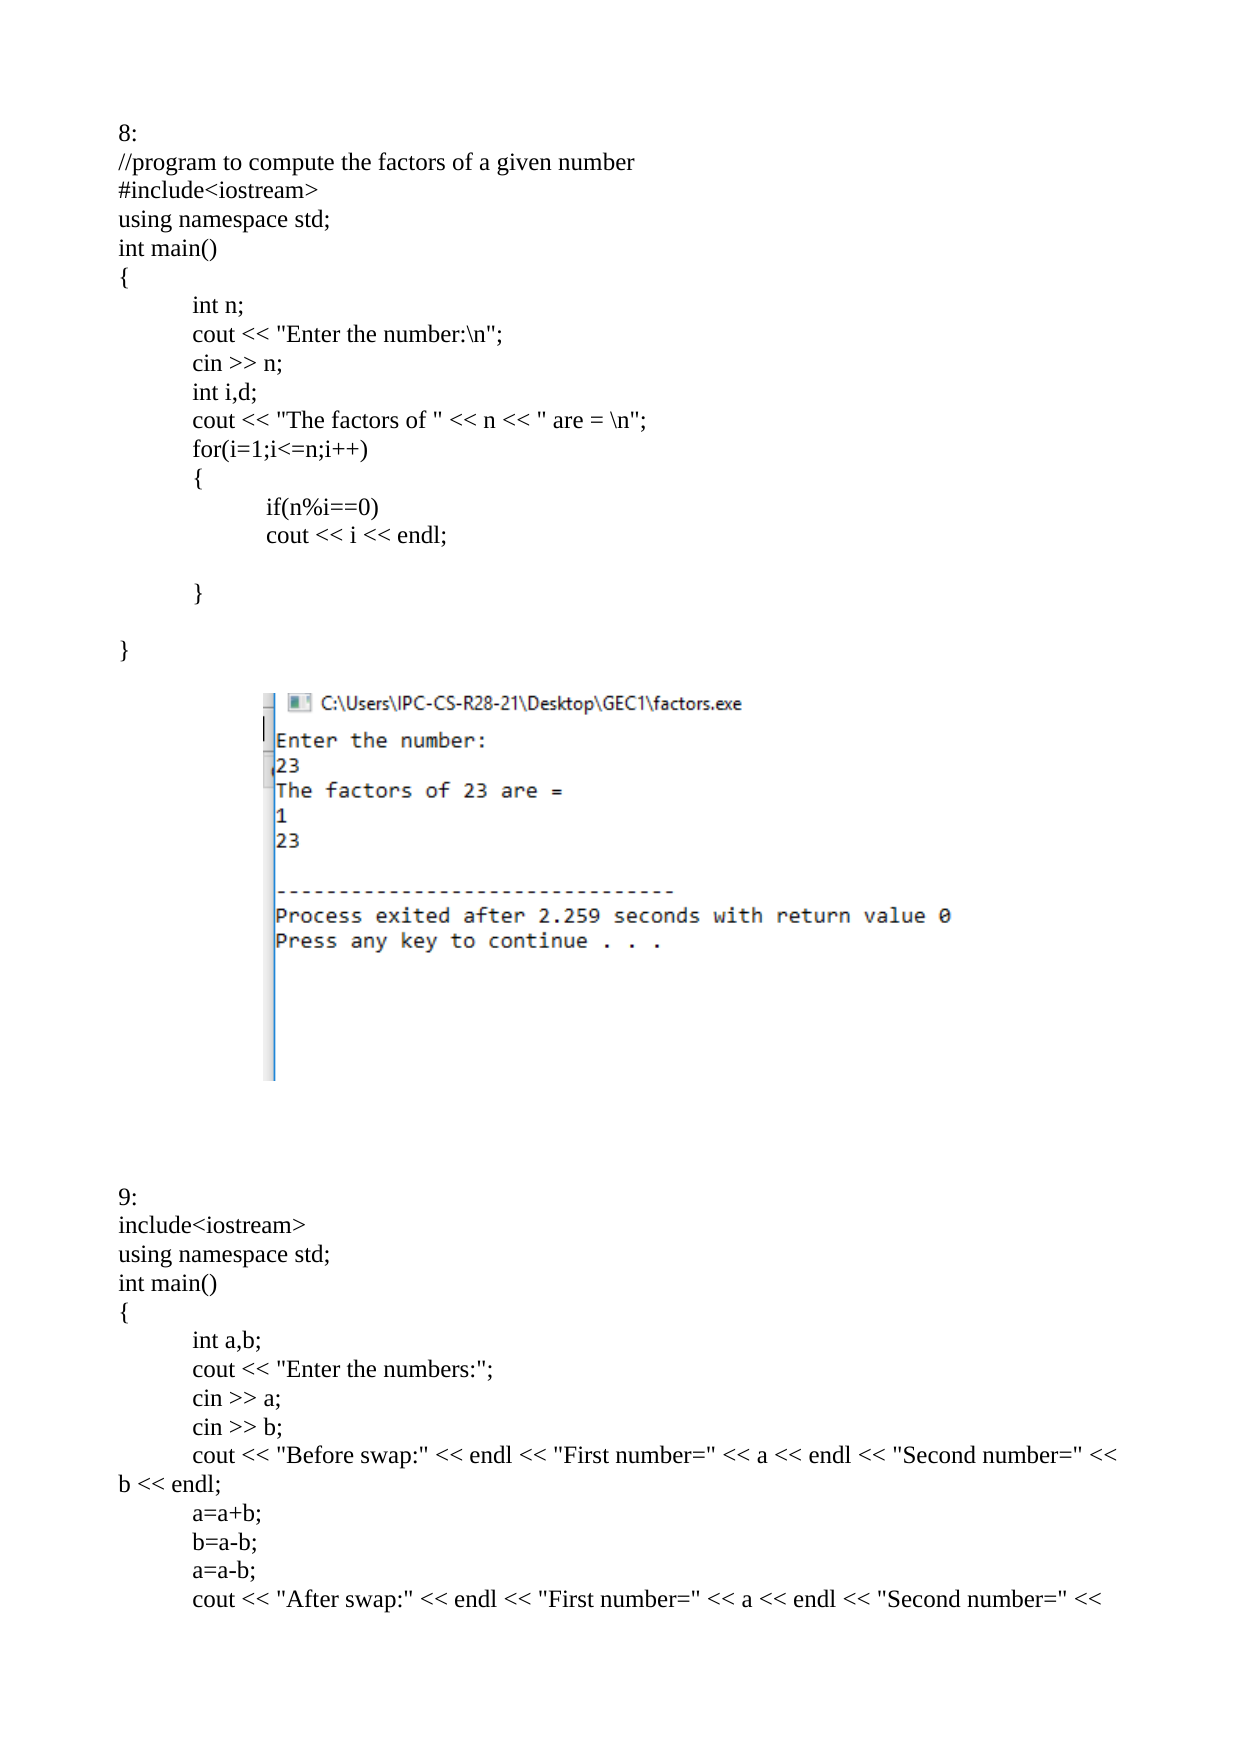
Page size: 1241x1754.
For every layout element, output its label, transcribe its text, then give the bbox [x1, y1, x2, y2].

text //program to compute the factors of a given number #include<iostream> using namespace std; int main() { int n; cout << "Enter the number:\n"; cin >> n; int i,d; cout << "The factors of " << n << " are = \n"; for(i=1;i<=n;i++) { if(n%i==0) cout << i << endl; } } [118, 147, 1122, 693]
text 8: [118, 118, 1122, 147]
picture [263, 693, 978, 1081]
text 9: [118, 1182, 1122, 1211]
text include<iostream> using namespace std; int main() { int a,b; cout << "Enter the numbers:"; cin >> a; cin >> b; cout << "Before swap:" << endl << "First number=" << a << endl << "Second number=" << b << endl; a=a+b; b=a-b; a=a-b; cout << "After swap:" << endl << "First number=" << a << endl << "Second number=" << [118, 1211, 1122, 1613]
